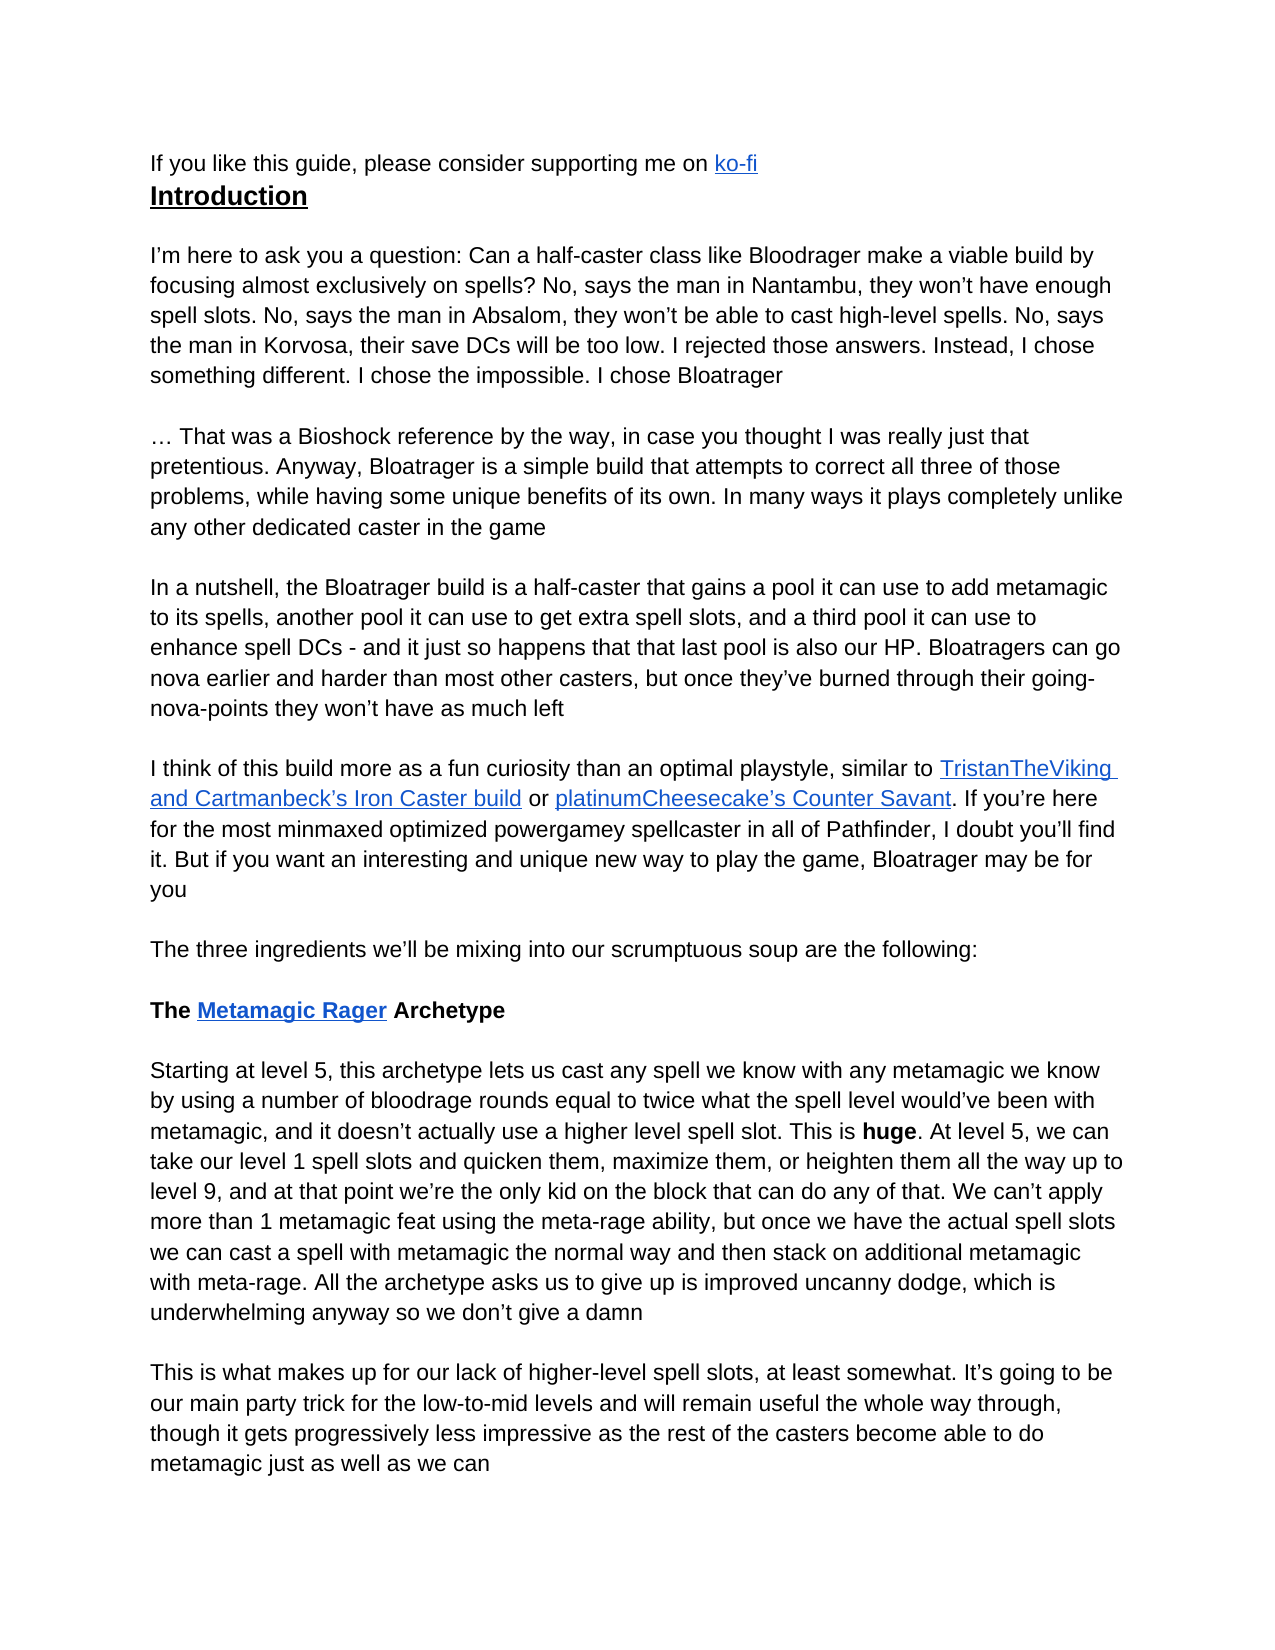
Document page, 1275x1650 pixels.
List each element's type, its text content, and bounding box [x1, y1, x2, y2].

text I’m here to ask you a question: Can a half-caster class like Bloodrager make a viable build by focusing almost exclusively on spells? No, says the man in Nantambu, they won’t have enough spell slots. No, says the man in Absalom, they won’t be able to cast high-level spells. No, says the man in Korvosa, their save DCs will be too low. I rejected those answers. Instead, I chose something different. I chose the impossible. I chose Bloatrager [150, 242, 1125, 389]
text If you like this guide, please consider supporting me on ko-fi [150, 150, 1125, 176]
text The Metamagic Rager Archetype [150, 997, 1125, 1023]
text In a nutshell, the Bloatrager build is a half-caster that gains a pool it can use to add metamagic to its spells, another pool it can use to get extra spell slots, and a third pool it can use to enhance spell DCs - and it just so happens that that last pool is also our HP. Bloatragers can go nova earlier and harder than most other casters, but once they’ve burned through their going-nova-points they won’t have as much left [150, 574, 1125, 721]
text This is what makes up for our lack of higher-level spell slots, at least somewhat. It’s going to be our main party trick for the low-to-mid levels and will remain useful the whole way through, though it gets progressively less impressive as the rest of the casters become able to do metamagic just as well as we can [150, 1359, 1125, 1476]
text I think of this build more as a fun curiosity than an optimal playstyle, similar to TristanTheViking and Cartmanbeck’s Iron Caster build or platinumCheesecake’s Counter Savant. If you’re here for the most minmaxed optimized powergamey spellcaster in all of Pathfinder, I doubt you’ll find it. But if you want an interesting and unique new way to play the game, Bloatrager may be for you [150, 755, 1125, 902]
subtitle Introduction [150, 180, 1125, 211]
text The three ingredients we’ll be mixing into our scrumptuous soup are the following: [150, 936, 1125, 963]
text Starting at level 5, this archetype lets us cast any spell we know with any metamagic we know by using a number of bloodrage rounds equal to twice what the spell level would’ve been with metamagic, and it doesn’t actually use a higher level spell slot. This is huge. At level 5, we can take our level 1 spell slots and quicken them, maximize them, or heighten them all the way up to level 9, and at that point we’re the only kid on the block that can do any of that. We can’t apply more than 1 metamagic feat using the meta-rage ability, but once we have the actual spell slots we can cast a spell with metamagic the normal way and then stack on additional metamagic with meta-rage. All the archetype asks us to give up is improved uncanny dodge, which is underwhelming anyway so we don’t give a damn [150, 1057, 1125, 1325]
text … That was a Bioshock reference by the way, in case you thought I was really just that pretentious. Anyway, Bloatrager is a simple build that attempts to correct all three of those problems, while having some unique benefits of its own. In many ways it plays completely unlike any other dedicated caster in the game [150, 423, 1125, 540]
